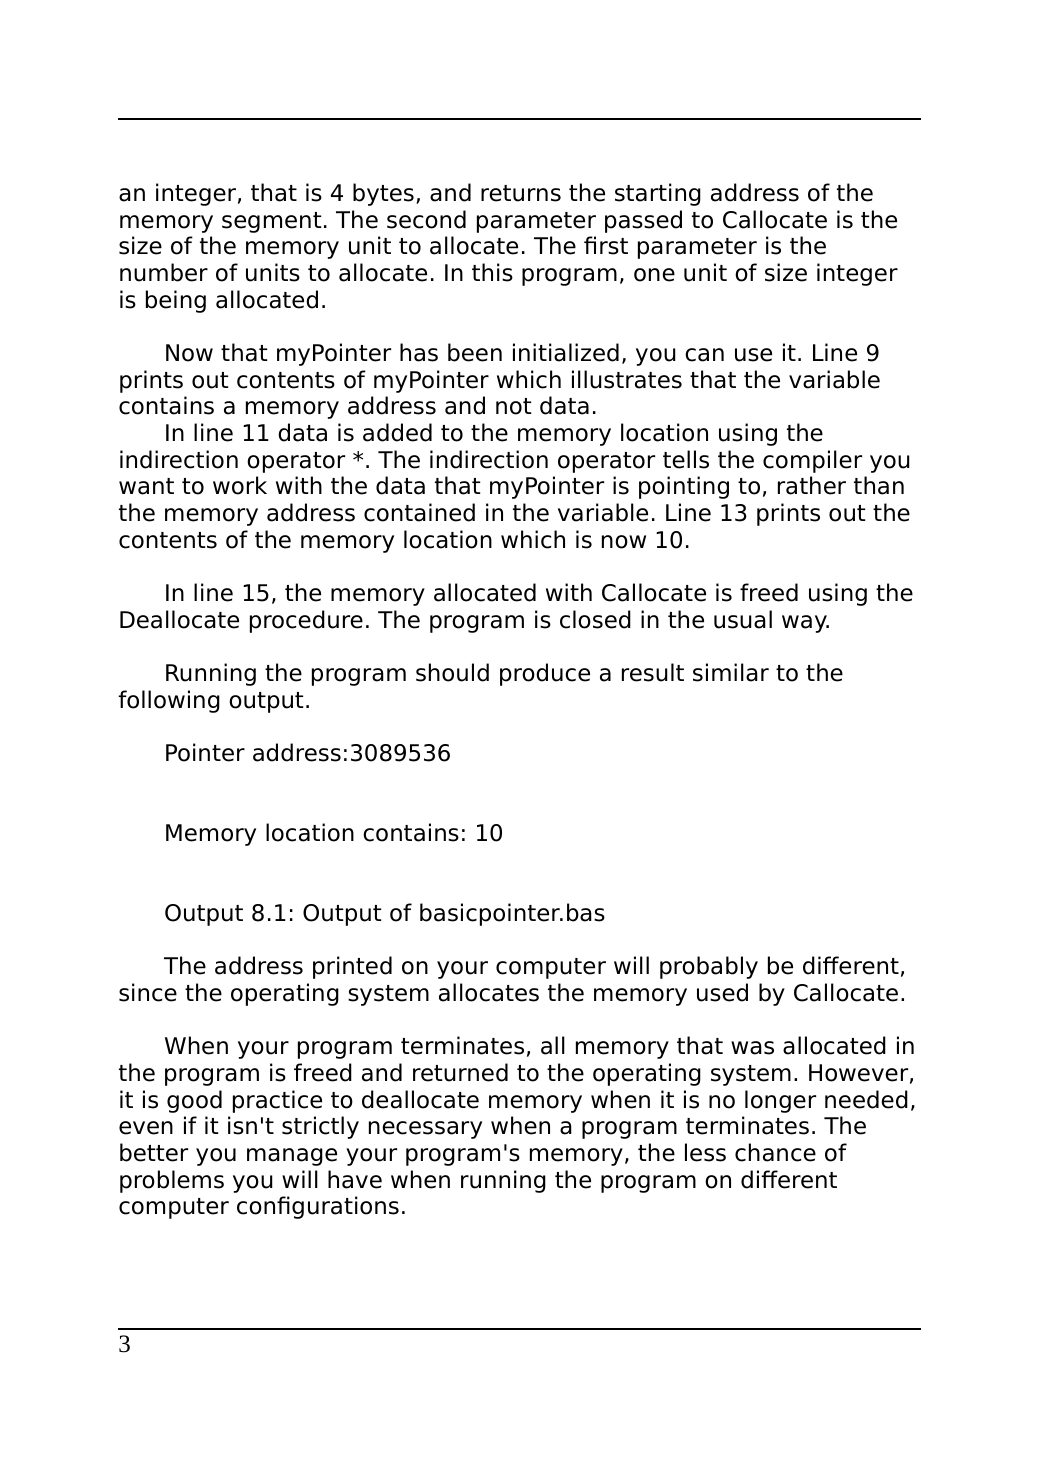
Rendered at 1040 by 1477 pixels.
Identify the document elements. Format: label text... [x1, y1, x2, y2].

text When your program terminates, all memory that was allocated in the program is freed and returned to the operating system. However, it is good practice to deallocate memory when it is no longer needed, even if it isn't strictly necessary when a program terminates. The better you manage your program's memory, the less chance of problems you will have when running the program on different computer configurations. [118, 1033, 921, 1220]
text Now that myPointer has been initialized, you can use it. Line 9 prints out contents of myPointer which illustrates that the variable contains a memory address and not data. [118, 340, 921, 420]
text Pointer address:3089536 [118, 740, 921, 767]
text The address printed on your computer will probably be different, since the operating system allocates the memory used by Callocate. [118, 953, 921, 1007]
text Output 8.1: Output of basicpointer.bas [118, 900, 921, 927]
text Memory location contains: 10 [118, 820, 921, 847]
text In line 15, the memory allocated with Callocate is freed using the Deallocate procedure. The program is closed in the usual way. [118, 580, 921, 633]
text Running the program should produce a result similar to the following output. [118, 660, 921, 713]
text In line 11 data is added to the memory location using the indirection operator *. The indirection operator tells the compiler you want to work with the data that myPointer is pointing to, rather than the memory address contained in the variable. Line 13 prints out the contents of the memory location which is now 10. [118, 420, 921, 553]
text an integer, that is 4 bytes, and returns the starting address of the memory segment. The second parameter passed to Callocate is the size of the memory unit to allocate. The first parameter is the number of units to allocate. In this program, one unit of size integer is being allocated. [118, 180, 921, 313]
